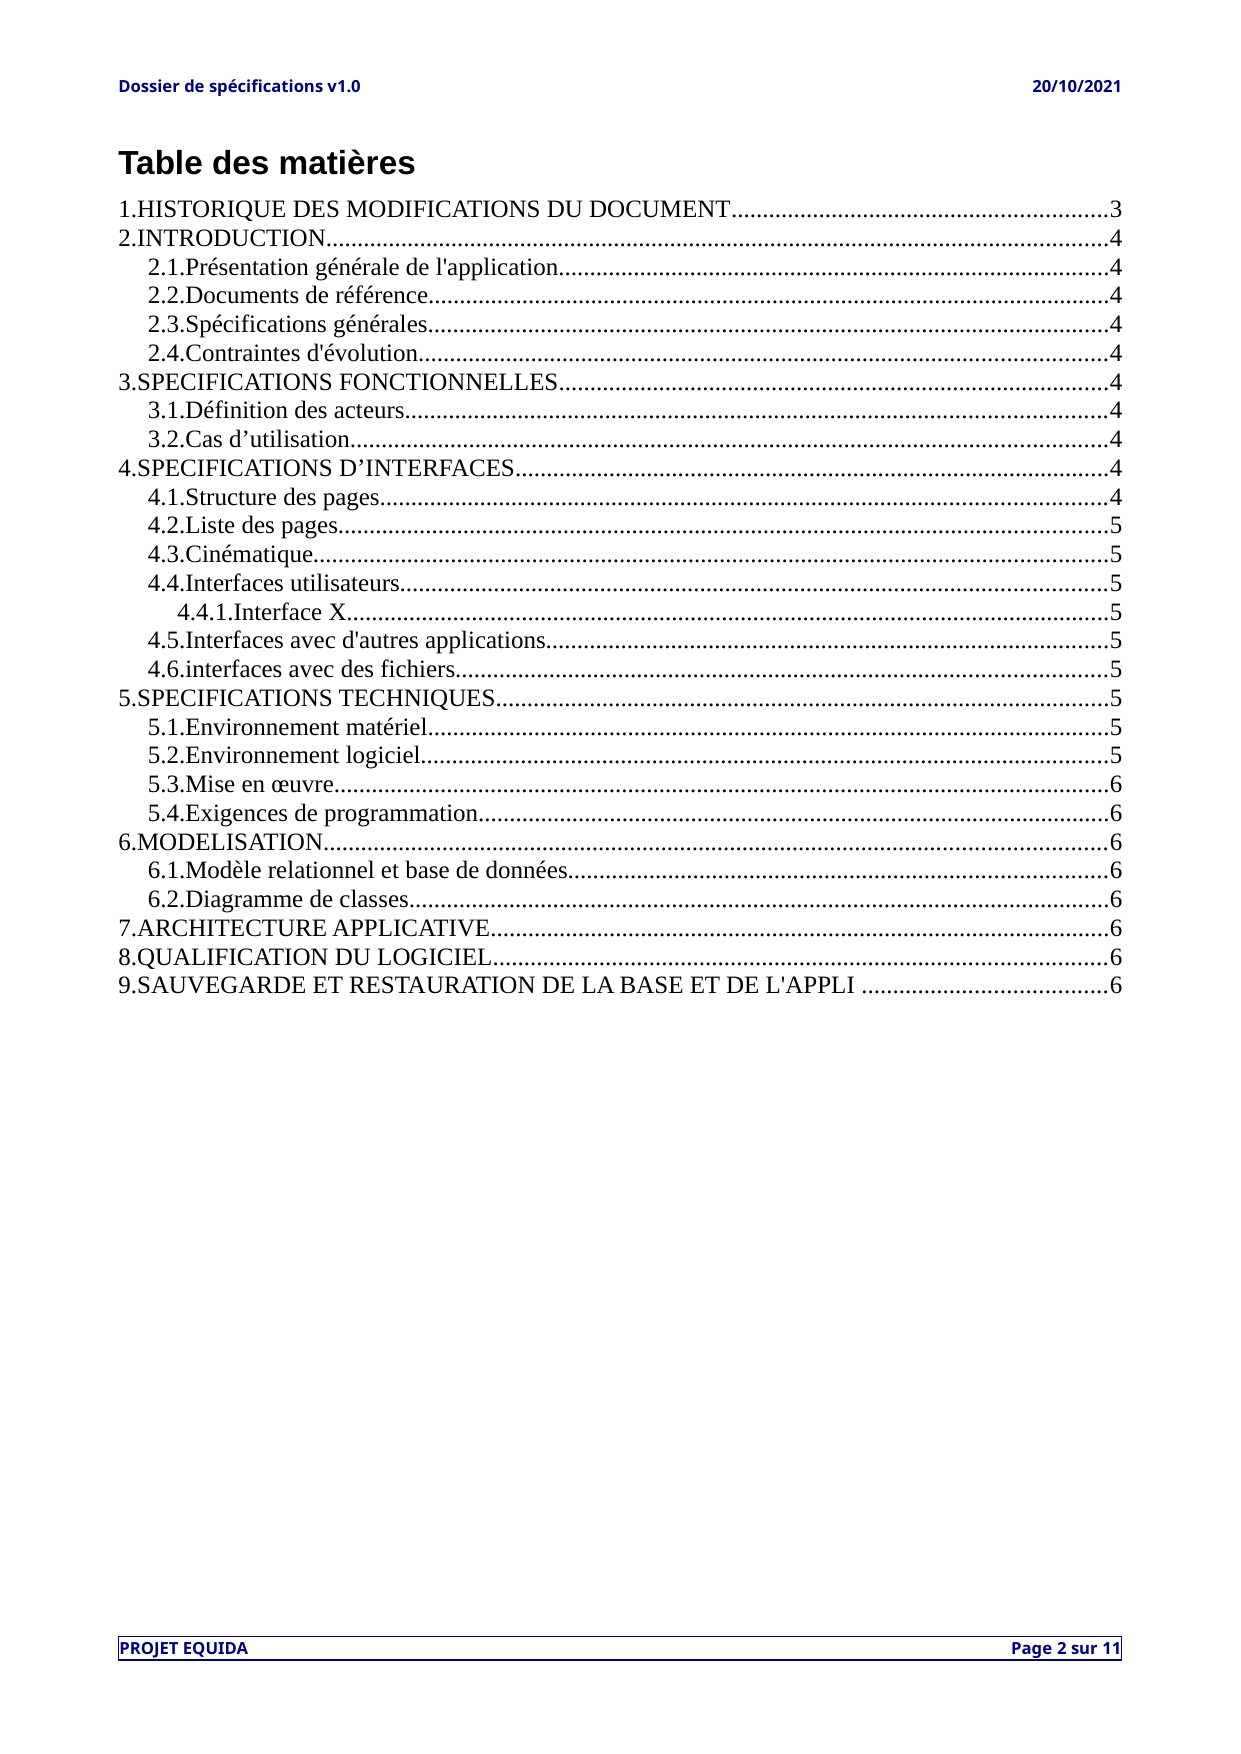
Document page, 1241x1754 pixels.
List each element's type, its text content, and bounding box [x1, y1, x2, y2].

text 4.5.Interfaces avec d'autres applications 5 [148, 625, 1122, 654]
text 5.3.Mise en œuvre 6 [148, 769, 1122, 798]
text 6.MODELISATION 6 [118, 827, 1122, 855]
text 4.1.Structure des pages 4 [148, 482, 1122, 510]
text 6.2.Diagramme de classes 6 [148, 884, 1122, 913]
text 2.2.Documents de référence 4 [148, 280, 1122, 309]
subtitle Table des matières [118, 143, 1122, 182]
text 4.SPECIFICATIONS D’INTERFACES 4 [118, 453, 1122, 482]
text 4.3.Cinématique 5 [148, 539, 1122, 568]
text 5.1.Environnement matériel 5 [148, 712, 1122, 740]
text 4.4.1.Interface X 5 [177, 597, 1122, 625]
text 2.4.Contraintes d'évolution 4 [148, 338, 1122, 367]
text 2.3.Spécifications générales 4 [148, 309, 1122, 338]
text 4.6.interfaces avec des fichiers 5 [148, 654, 1122, 683]
text 4.4.Interfaces utilisateurs 5 [148, 568, 1122, 597]
text 5.4.Exigences de programmation 6 [148, 798, 1122, 827]
text 4.2.Liste des pages 5 [148, 510, 1122, 539]
text 7.ARCHITECTURE APPLICATIVE 6 [118, 913, 1122, 942]
text 5.SPECIFICATIONS TECHNIQUES 5 [118, 683, 1122, 712]
text 3.SPECIFICATIONS FONCTIONNELLES 4 [118, 367, 1122, 395]
text 6.1.Modèle relationnel et base de données 6 [148, 855, 1122, 884]
text 2.1.Présentation générale de l'application 4 [148, 252, 1122, 280]
text 3.2.Cas d’utilisation 4 [148, 424, 1122, 453]
text 2.INTRODUCTION 4 [118, 223, 1122, 252]
text 1.HISTORIQUE DES MODIFICATIONS DU DOCUMENT 3 [118, 194, 1122, 223]
text 9.SAUVEGARDE ET RESTAURATION DE LA BASE ET DE L'APPLI 6 [118, 970, 1122, 999]
text 5.2.Environnement logiciel 5 [148, 740, 1122, 769]
text 3.1.Définition des acteurs 4 [148, 395, 1122, 424]
text 8.QUALIFICATION DU LOGICIEL 6 [118, 942, 1122, 970]
